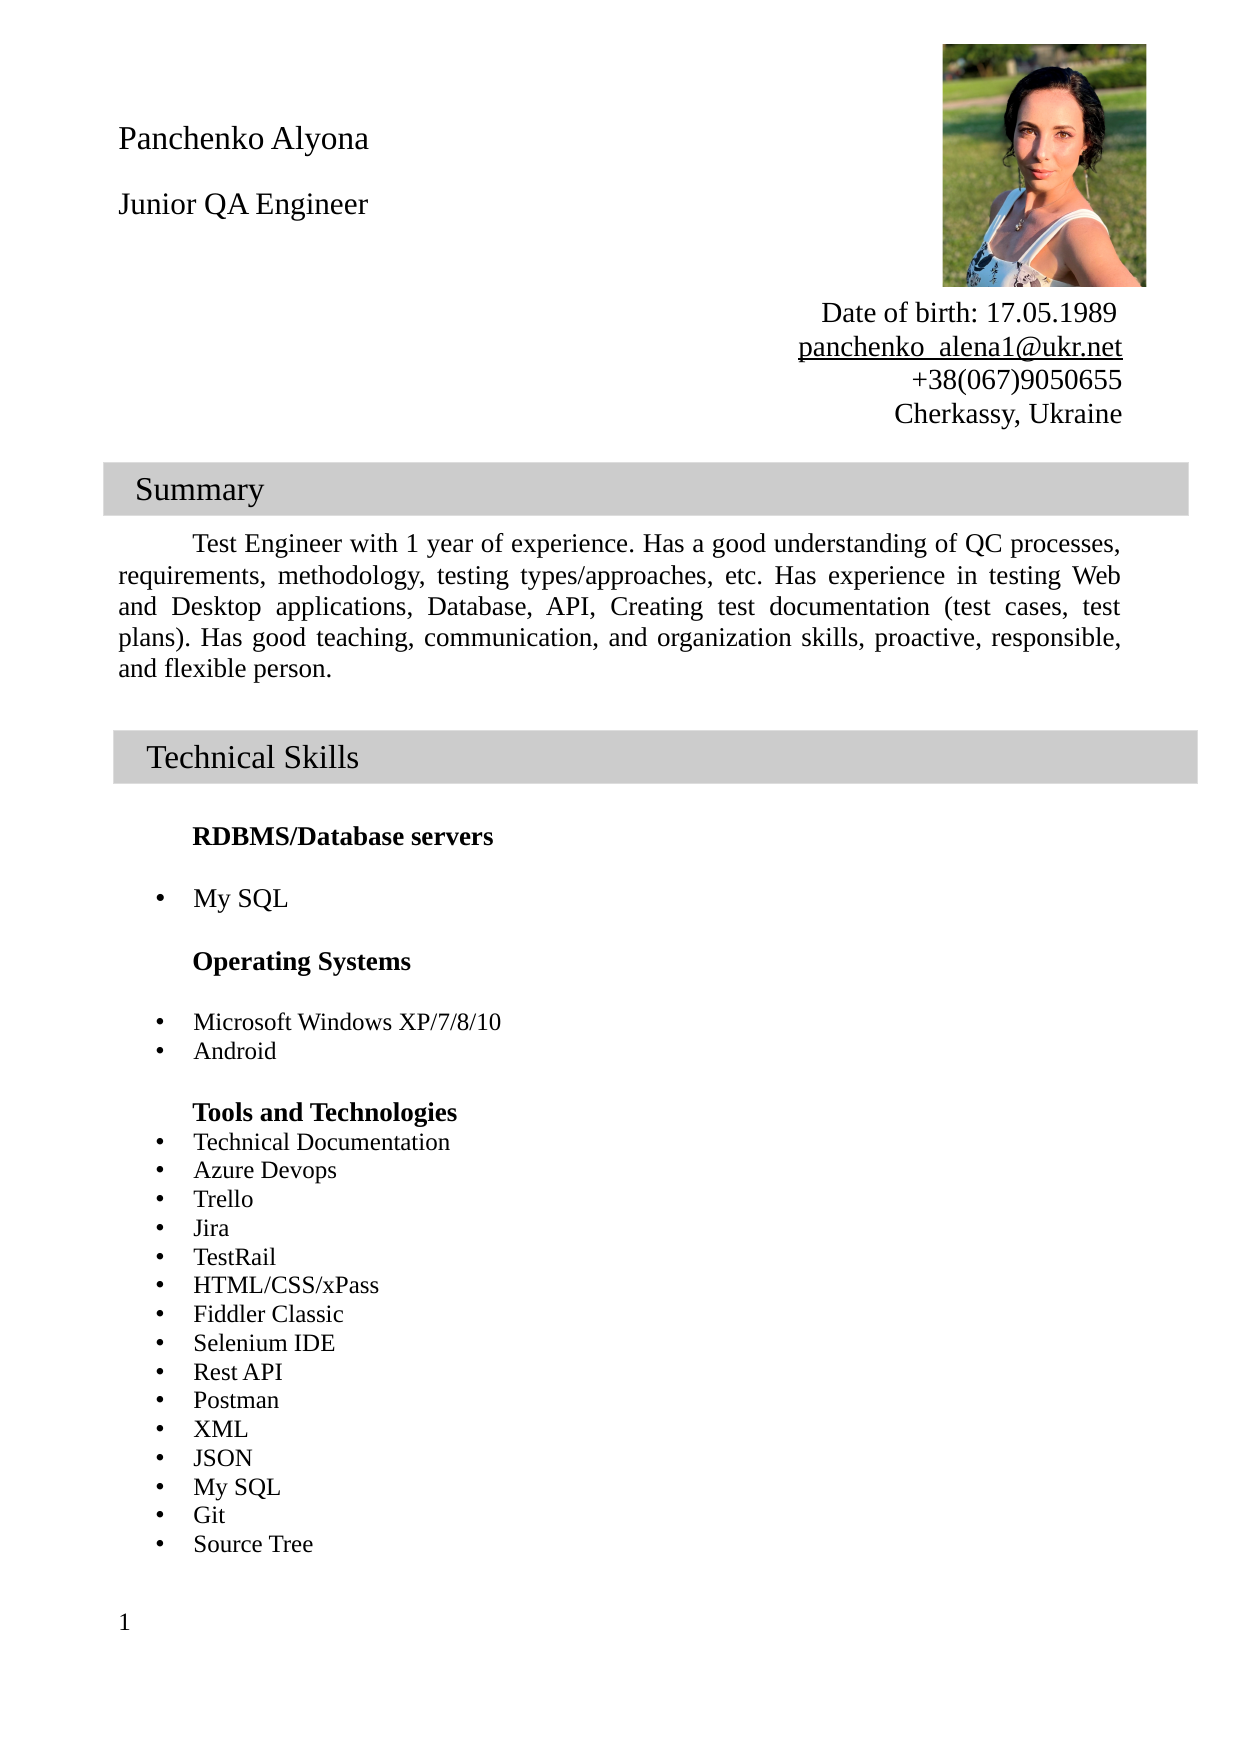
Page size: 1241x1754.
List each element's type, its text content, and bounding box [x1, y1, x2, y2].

list Postman [156, 1386, 1122, 1414]
text Test Engineer with 1 year of experience. Has a good understanding of QC processes, requirements, methodology, testing types/approaches, etc. Has experience in testing Web and Desktop applications, Database, API, Creating test documentation (test cases, test plans). Has good teaching, communication, and organization skills, proactive, responsible, and flexible person. [118, 525, 1122, 683]
list Microsoft Windows XP/7/8/10 [156, 1007, 1122, 1036]
list Android [156, 1036, 1122, 1064]
text Junior QA Engineer [118, 185, 942, 221]
list HTML/CSS/xPass [156, 1271, 1122, 1299]
list My SQL [156, 1472, 1122, 1501]
list TestRail [156, 1242, 1122, 1271]
text RDBMS/Database servers [118, 818, 1122, 851]
text Panchenko Alyona [118, 118, 942, 156]
list Trello [156, 1184, 1122, 1213]
list Technical Documentation [156, 1127, 1122, 1156]
text Operating Systems [118, 945, 1122, 976]
list Selenium IDE [156, 1328, 1122, 1357]
text Cherkassy, Ukraine [118, 396, 1122, 429]
list Source Tree [156, 1529, 1122, 1558]
list Azure Devops [156, 1156, 1122, 1184]
text +38(067)9050655 [118, 362, 1122, 396]
text Date of birth: 17.05.1989 [118, 293, 1122, 329]
list JSON [156, 1443, 1122, 1472]
list Git [156, 1501, 1122, 1529]
list My SQL [156, 882, 1122, 914]
list Fiddler Classic [156, 1299, 1122, 1328]
list Jira [156, 1213, 1122, 1242]
list Rest API [156, 1357, 1122, 1386]
text panchenko_alena1@ukr.net [118, 329, 1122, 362]
text Tools and Technologies [118, 1096, 1122, 1127]
picture [942, 44, 1147, 287]
list XML [156, 1414, 1122, 1443]
